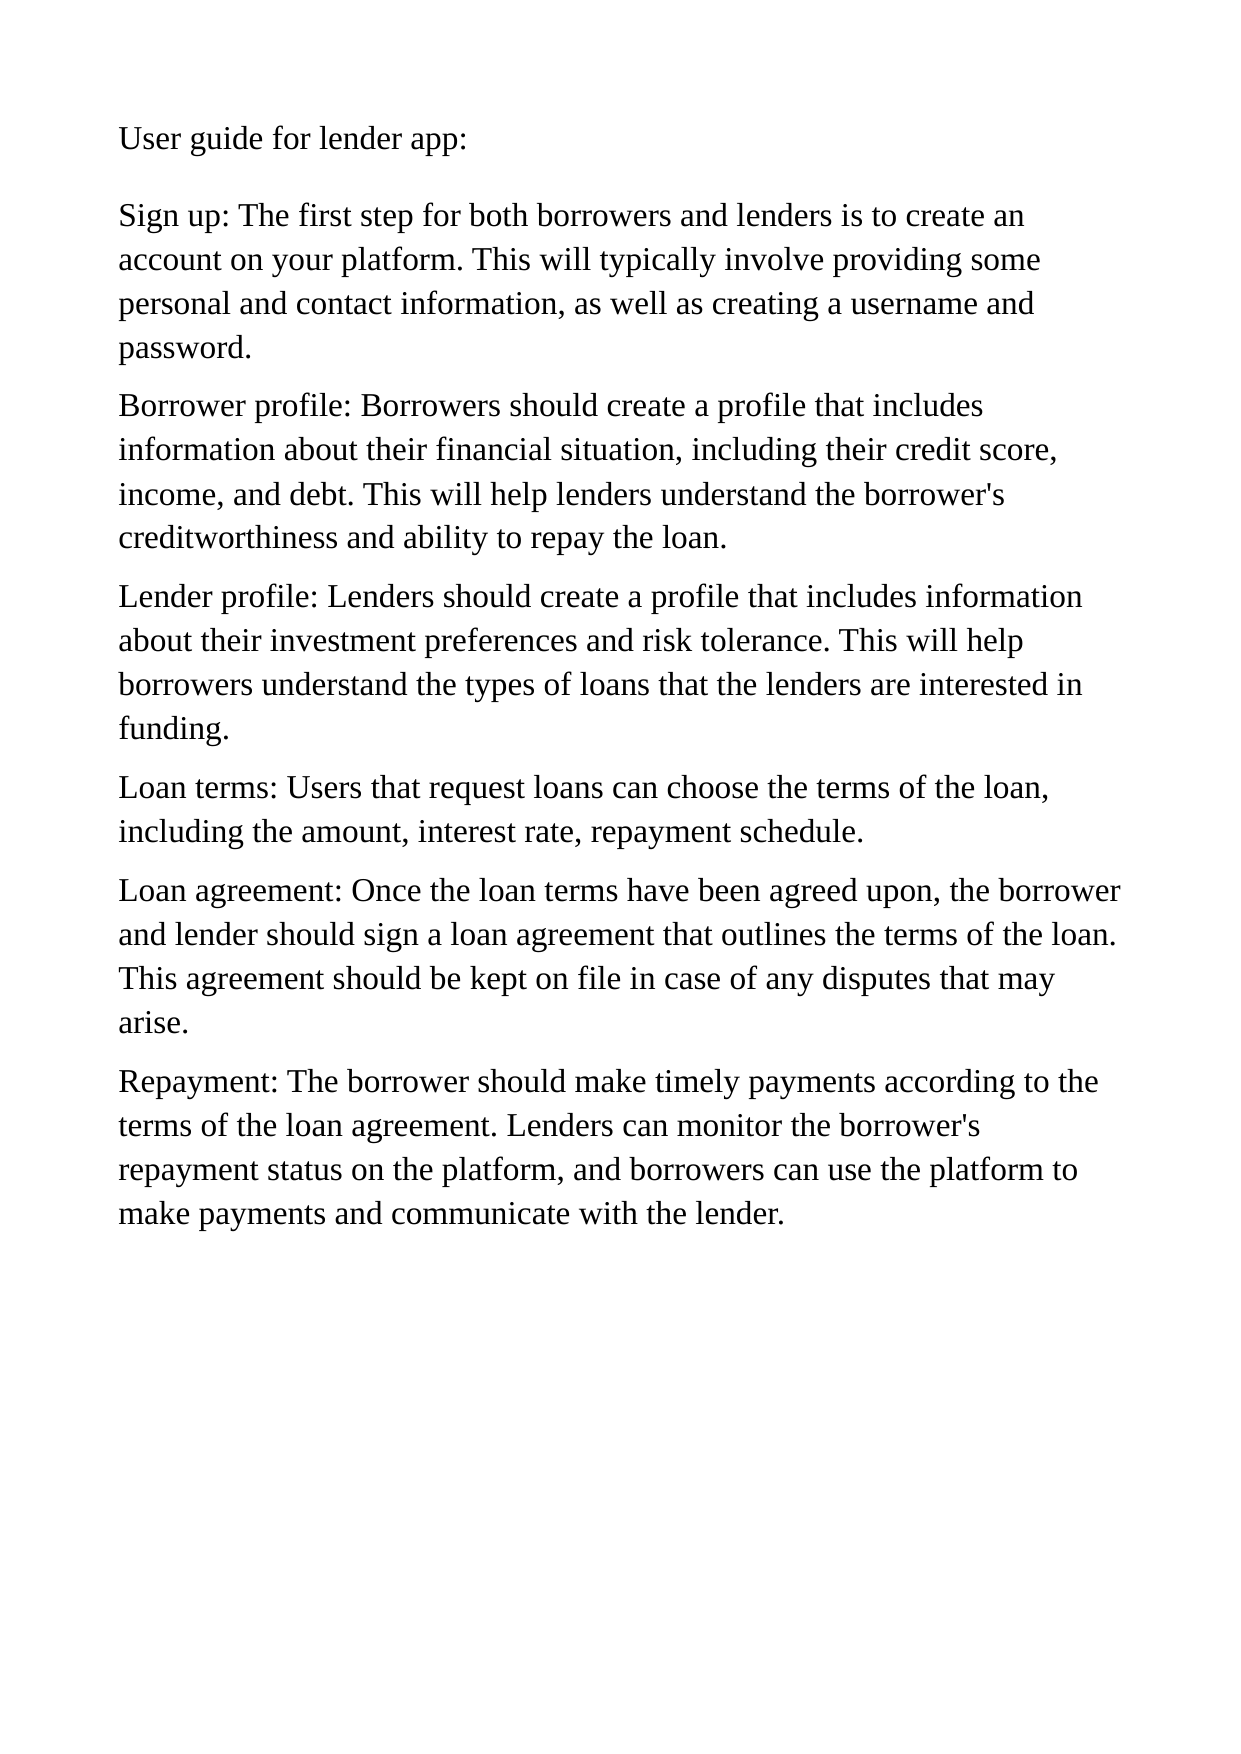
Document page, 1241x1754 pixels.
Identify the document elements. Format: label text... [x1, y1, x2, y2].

text Loan agreement: Once the loan terms have been agreed upon, the borrower and lender should sign a loan agreement that outlines the terms of the loan. This agreement should be kept on file in case of any disputes that may arise. [118, 870, 1122, 1041]
text Borrower profile: Borrowers should create a profile that includes information about their financial situation, including their credit score, income, and debt. This will help lenders understand the borrower's creditworthiness and ability to repay the loan. [118, 386, 1122, 556]
text User guide for lender app: [118, 118, 1122, 156]
text Repayment: The borrower should make timely payments according to the terms of the loan agreement. Lenders can monitor the borrower's repayment status on the platform, and borrowers can use the platform to make payments and communicate with the lender. [118, 1061, 1122, 1231]
text Loan terms: Users that request loans can choose the terms of the loan, including the amount, interest rate, repayment schedule. [118, 767, 1122, 850]
text Sign up: The first step for both borrowers and lenders is to create an account on your platform. This will typically involve providing some personal and contact information, as well as creating a username and password. [118, 195, 1122, 365]
text Lender profile: Lenders should create a profile that includes information about their investment preferences and risk tolerance. This will help borrowers understand the types of loans that the lenders are interested in funding. [118, 576, 1122, 747]
